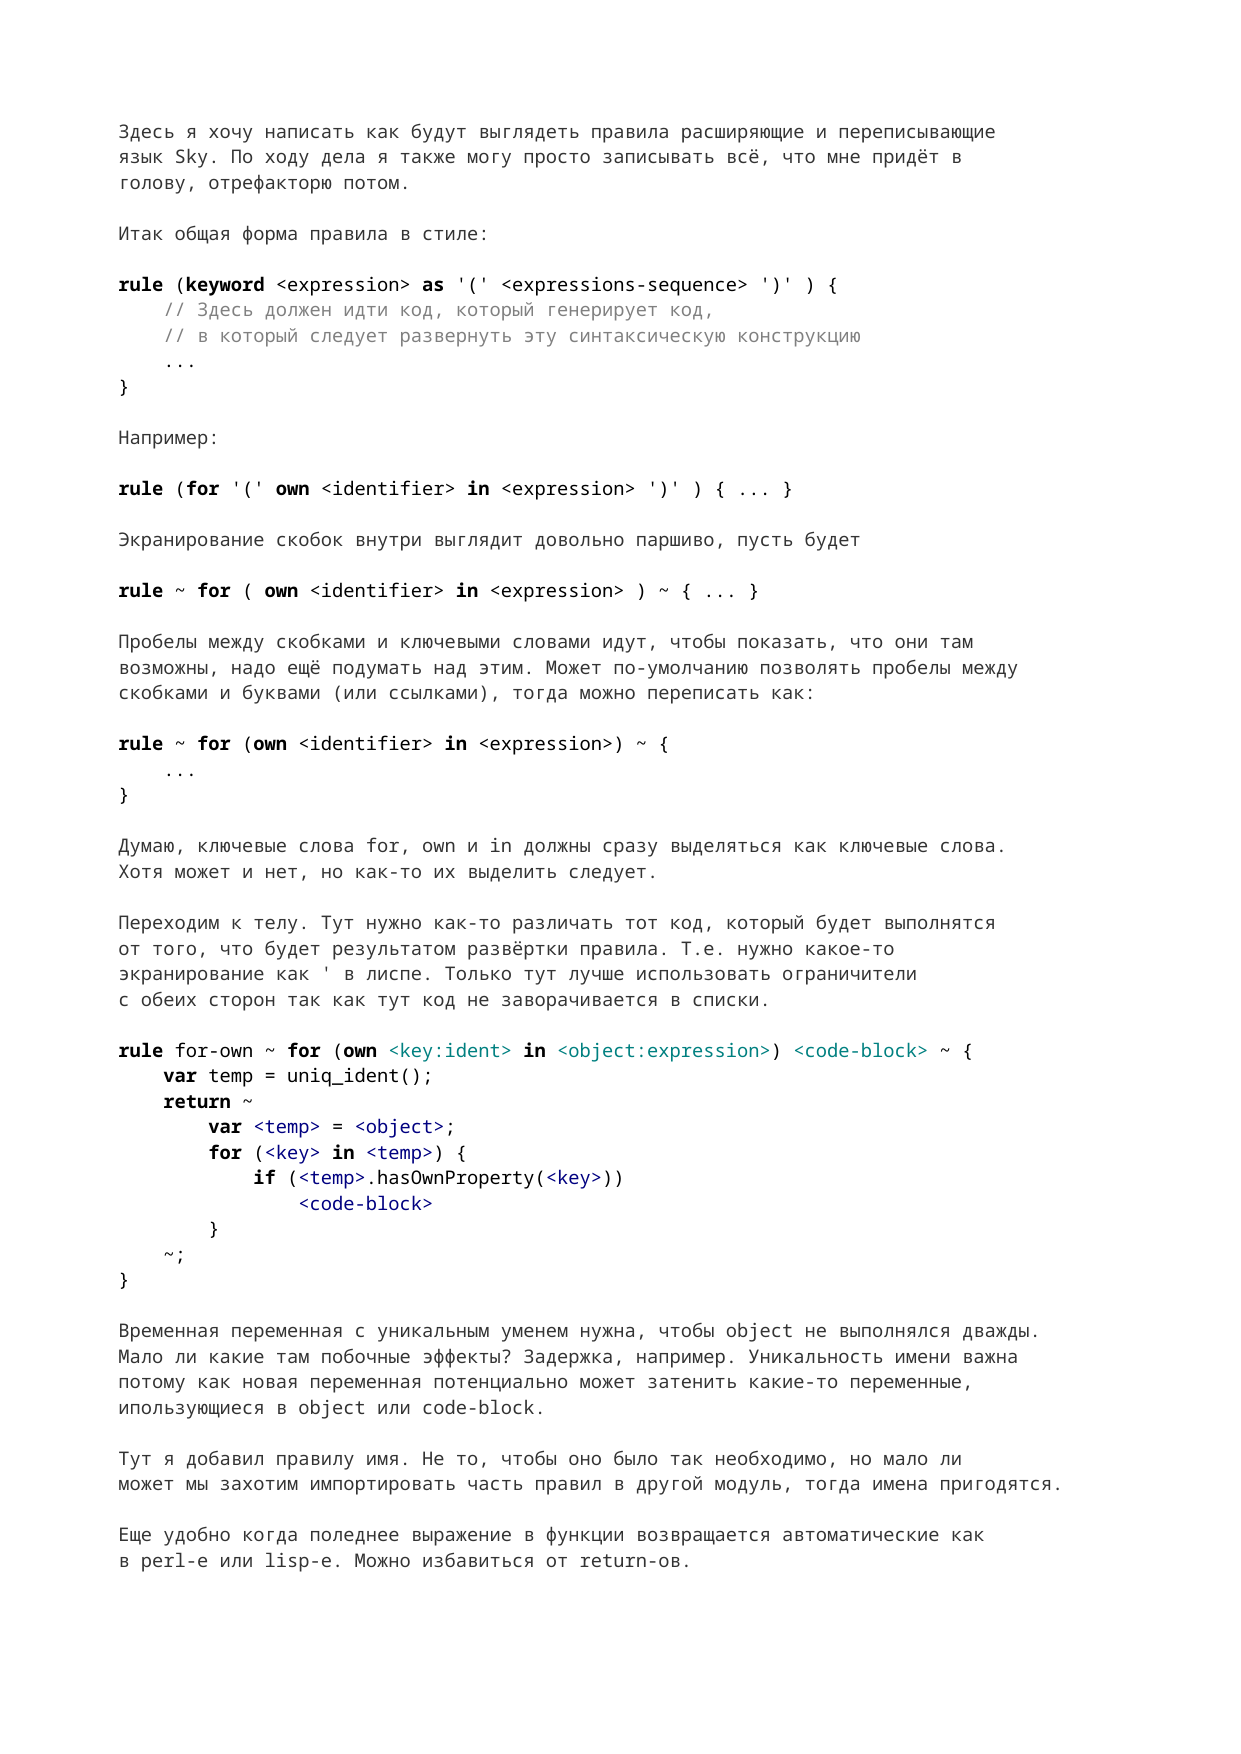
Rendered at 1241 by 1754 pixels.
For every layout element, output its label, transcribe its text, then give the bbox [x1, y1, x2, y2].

text ... [118, 756, 1122, 782]
text от того, что будет результатом развёртки правила. Т.е. нужно какое-то [118, 935, 1122, 960]
text голову, отрефакторю потом. [118, 169, 1122, 195]
text Итак общая форма правила в стиле: [118, 220, 1122, 246]
text for (<key> in <temp>) { [118, 1139, 1122, 1164]
text rule (for '(' own <identifier> in <expression> ')' ) { ... } [118, 475, 1122, 501]
text rule ~ for (own <identifier> in <expression>) ~ { [118, 731, 1122, 756]
text ~; [118, 1241, 1122, 1267]
text if (<temp>.hasOwnProperty(<key>)) [118, 1164, 1122, 1190]
text } [118, 373, 1122, 399]
text rule (keyword <expression> as '(' <expressions-sequence> ')' ) { [118, 271, 1122, 297]
text Хотя может и нет, но как-то их выделить следует. [118, 858, 1122, 884]
text потому как новая переменная потенциально может затенить какие-то переменные, [118, 1369, 1122, 1394]
text Пробелы между скобками и ключевыми словами идут, чтобы показать, что они там [118, 628, 1122, 654]
text Экранирование скобок внутри выглядит довольно паршиво, пусть будет [118, 526, 1122, 552]
text Думаю, ключевые слова for, own и in должны сразу выделяться как ключевые слова. [118, 833, 1122, 858]
text Временная переменная с уникальным уменем нужна, чтобы object не выполнялся дважды. [118, 1318, 1122, 1343]
text Например: [118, 424, 1122, 450]
text Тут я добавил правилу имя. Не то, чтобы оно было так необходимо, но мало ли [118, 1445, 1122, 1471]
text Мало ли какие там побочные эффекты? Задержка, например. Уникальность имени важна [118, 1343, 1122, 1369]
text Переходим к телу. Тут нужно как-то различать тот код, который будет выполнятся [118, 909, 1122, 935]
text ипользующиеся в object или code-block. [118, 1394, 1122, 1420]
text экранирование как ' в лиспе. Только тут лучше использовать ограничители [118, 960, 1122, 986]
text var temp = uniq_ident(); [118, 1062, 1122, 1088]
text возможны, надо ещё подумать над этим. Может по-умолчанию позволять пробелы между [118, 654, 1122, 679]
text в perl-е или lisp-е. Можно избавиться от return-ов. [118, 1547, 1122, 1573]
text // в который следует развернуть эту синтаксическую конструкцию [118, 322, 1122, 348]
text Еще удобно когда поледнее выражение в функции возвращается автоматические как [118, 1522, 1122, 1547]
text может мы захотим импортировать часть правил в другой модуль, тогда имена пригодятся. [118, 1471, 1122, 1496]
text с обеих сторон так как тут код не заворачивается в списки. [118, 986, 1122, 1011]
text // Здесь должен идти код, который генерирует код, [118, 297, 1122, 322]
text rule ~ for ( own <identifier> in <expression> ) ~ { ... } [118, 577, 1122, 603]
text var <temp> = <object>; [118, 1113, 1122, 1139]
text return ~ [118, 1088, 1122, 1113]
text скобками и буквами (или ссылками), тогда можно переписать как: [118, 679, 1122, 705]
text ... [118, 348, 1122, 373]
text язык Sky. По ходу дела я также могу просто записывать всё, что мне придёт в [118, 144, 1122, 169]
text rule for-own ~ for (own <key:ident> in <object:expression>) <code-block> ~ { [118, 1037, 1122, 1062]
text } [118, 782, 1122, 807]
text <code-block> [118, 1190, 1122, 1216]
text Здесь я хочу написать как будут выглядеть правила расширяющие и переписывающие [118, 118, 1122, 144]
text } [118, 1216, 1122, 1241]
text } [118, 1267, 1122, 1292]
